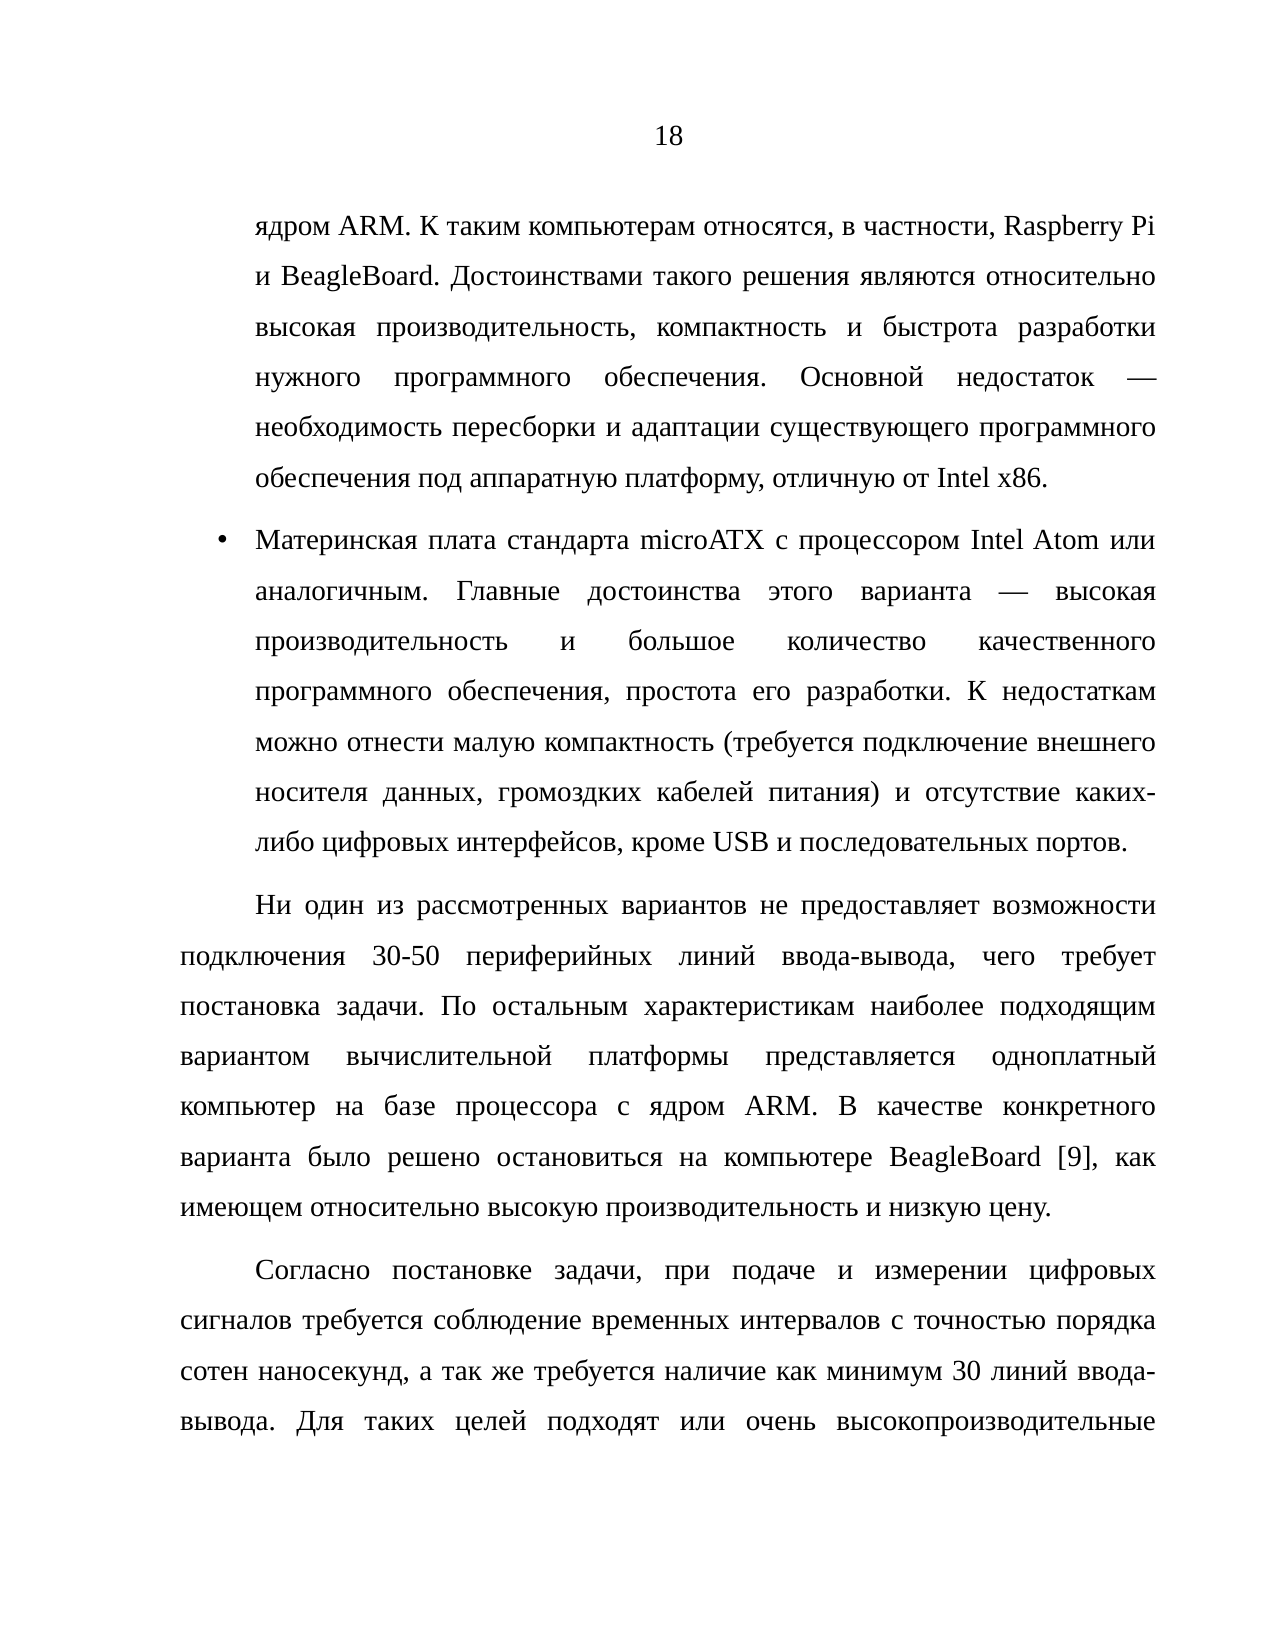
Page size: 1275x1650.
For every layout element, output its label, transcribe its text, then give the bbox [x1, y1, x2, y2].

text Ни один из рассмотренных вариантов не предоставляет возможности подключения 30-50 периферийных линий ввода-вывода, чего требует постановка задачи. По остальным характеристикам наиболее подходящим вариантом вычислительной платформы представляется одноплатный компьютер на базе процессора с ядром ARM. В качестве конкретного варианта было решено остановиться на компьютере BeagleBoard [9], как имеющем относительно высокую производительность и низкую цену. [180, 887, 1157, 1223]
list Материнская плата стандарта microATX с процессором Intel Atom или аналогичным. Главные достоинства этого варианта — высокая производительность и большое количество качественного программного обеспечения, простота его разработки. К недостаткам можно отнести малую компактность (требуется подключение внешнего носителя данных, громоздких кабелей питания) и отсутствие каких-либо цифровых интерфейсов, кроме USB и последовательных портов. [217, 522, 1157, 858]
list ядром ARM. К таким компьютерам относятся, в частности, Raspberry Pi и BeagleBoard. Достоинствами такого решения являются относительно высокая производительность, компактность и быстрота разработки нужного программного обеспечения. Основной недостаток — необходимость пересборки и адаптации существующего программного обеспечения под аппаратную платформу, отличную от Intel x86. [217, 208, 1157, 493]
text Согласно постановке задачи, при подаче и измерении цифровых сигналов требуется соблюдение временных интервалов с точностью порядка сотен наносекунд, а так же требуется наличие как минимум 30 линий ввода-вывода. Для таких целей подходят или очень высокопроизводительные [180, 1252, 1157, 1436]
